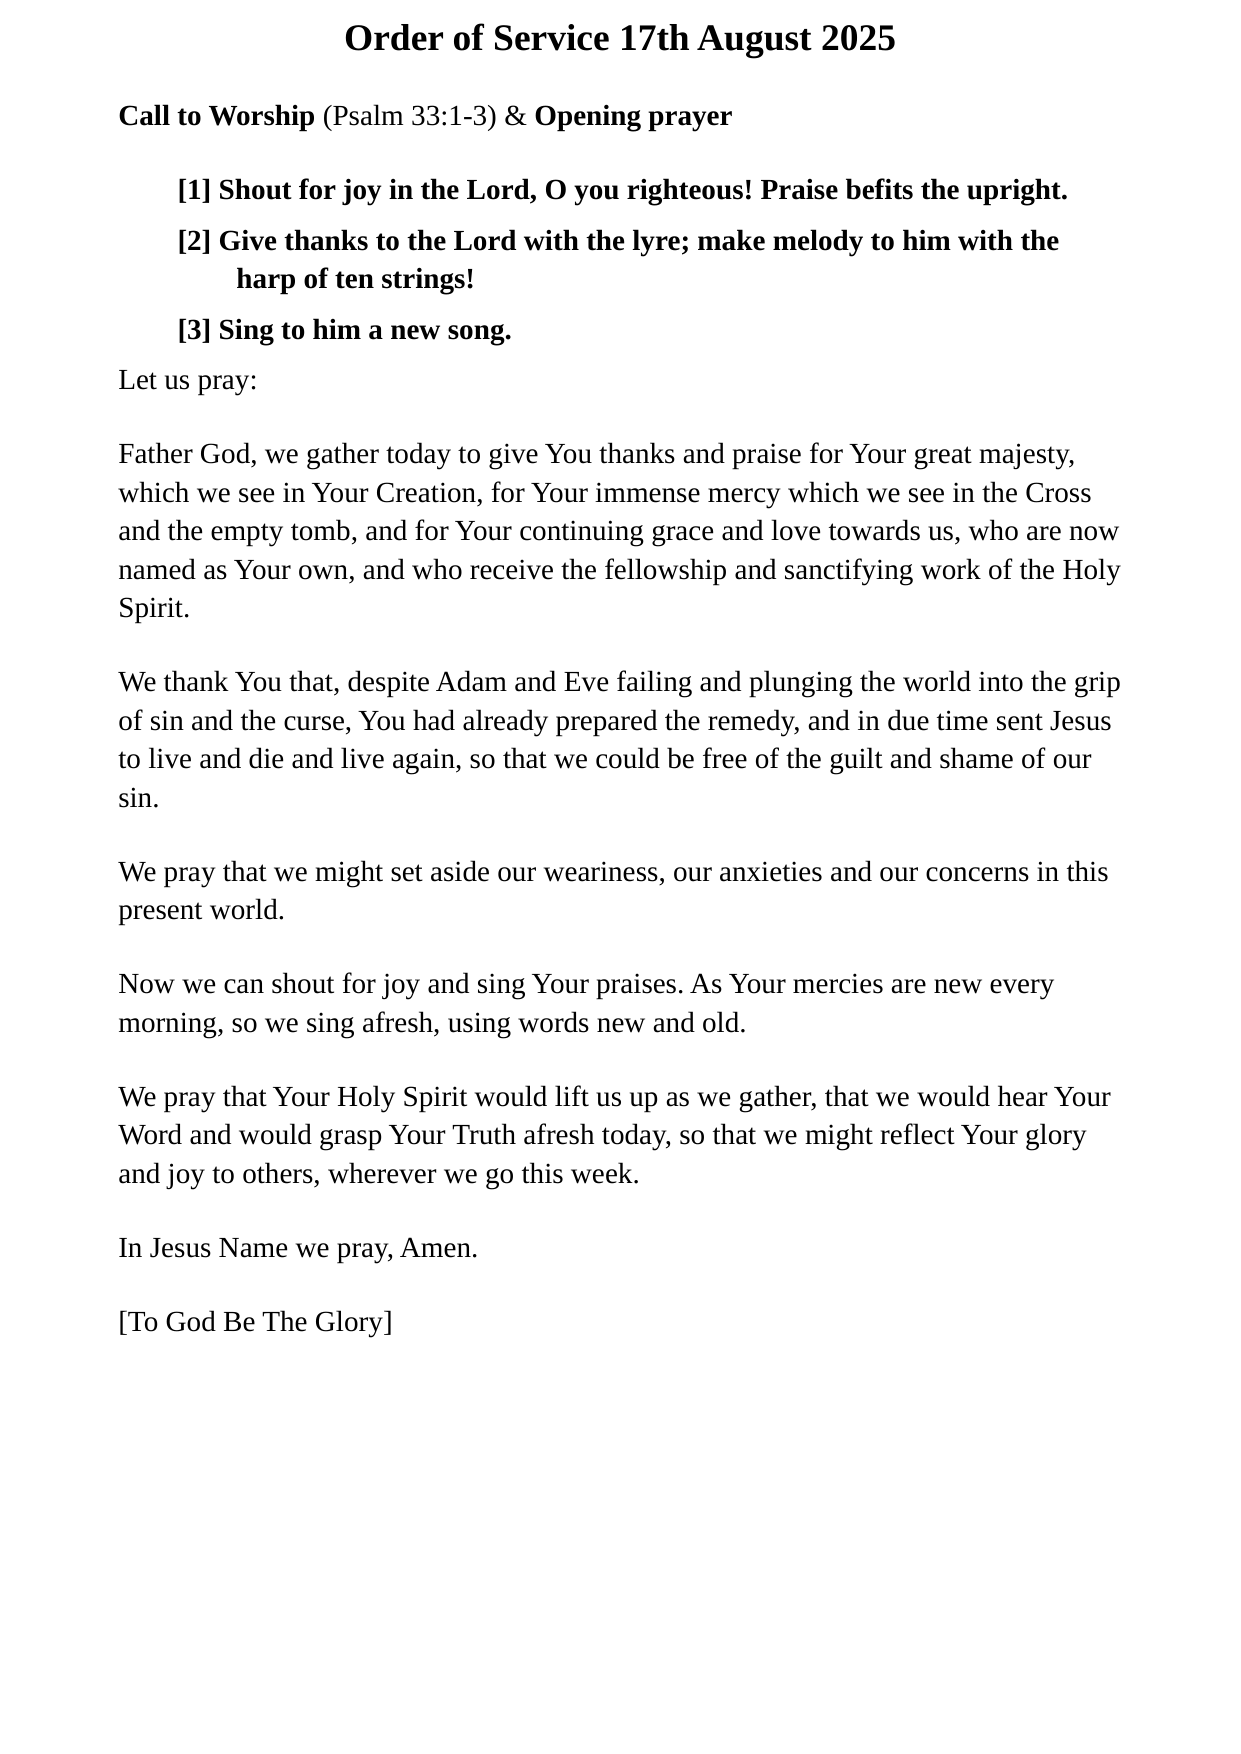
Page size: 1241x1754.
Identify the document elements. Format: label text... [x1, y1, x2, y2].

text Father God, we gather today to give You thanks and praise for Your great majesty, which we see in Your Creation, for Your immense mercy which we see in the Cross and the empty tomb, and for Your continuing grace and love towards us, who are now named as Your own, and who receive the fellowship and sanctifying work of the Holy Spirit. [118, 436, 1122, 624]
text We thank You that, despite Adam and Eve failing and plunging the world into the grip of sin and the curse, You had already prepared the remedy, and in due time sent Jesus to live and die and live again, so that we could be free of the guilt and shame of our sin. [118, 664, 1122, 813]
text [1] Shout for joy in the Lord, O you righteous! Praise befits the upright. [177, 172, 1122, 206]
text In Jesus Name we pray, Amen. [118, 1230, 1122, 1263]
text [2] Give thanks to the Lord with the lyre; make melody to him with the harp of ten strings! [177, 223, 1122, 295]
text [To God Be The Glory] [118, 1304, 1122, 1337]
text Call to Worship (Psalm 33:1-3) & Opening prayer [118, 98, 1122, 132]
text We pray that we might set aside our weariness, our anxieties and our concerns in this present world. [118, 854, 1122, 926]
text Let us pray: [118, 362, 1122, 396]
text We pray that Your Holy Spirit would lift us up as we gather, that we would hear Your Word and would grasp Your Truth afresh today, so that we might reflect Your glory and joy to others, wherever we go this week. [118, 1079, 1122, 1189]
text [3] Sing to him a new song. [177, 312, 1122, 345]
text Now we can shout for joy and sing Your praises. As Your mercies are new every morning, so we sing afresh, using words new and old. [118, 966, 1122, 1038]
